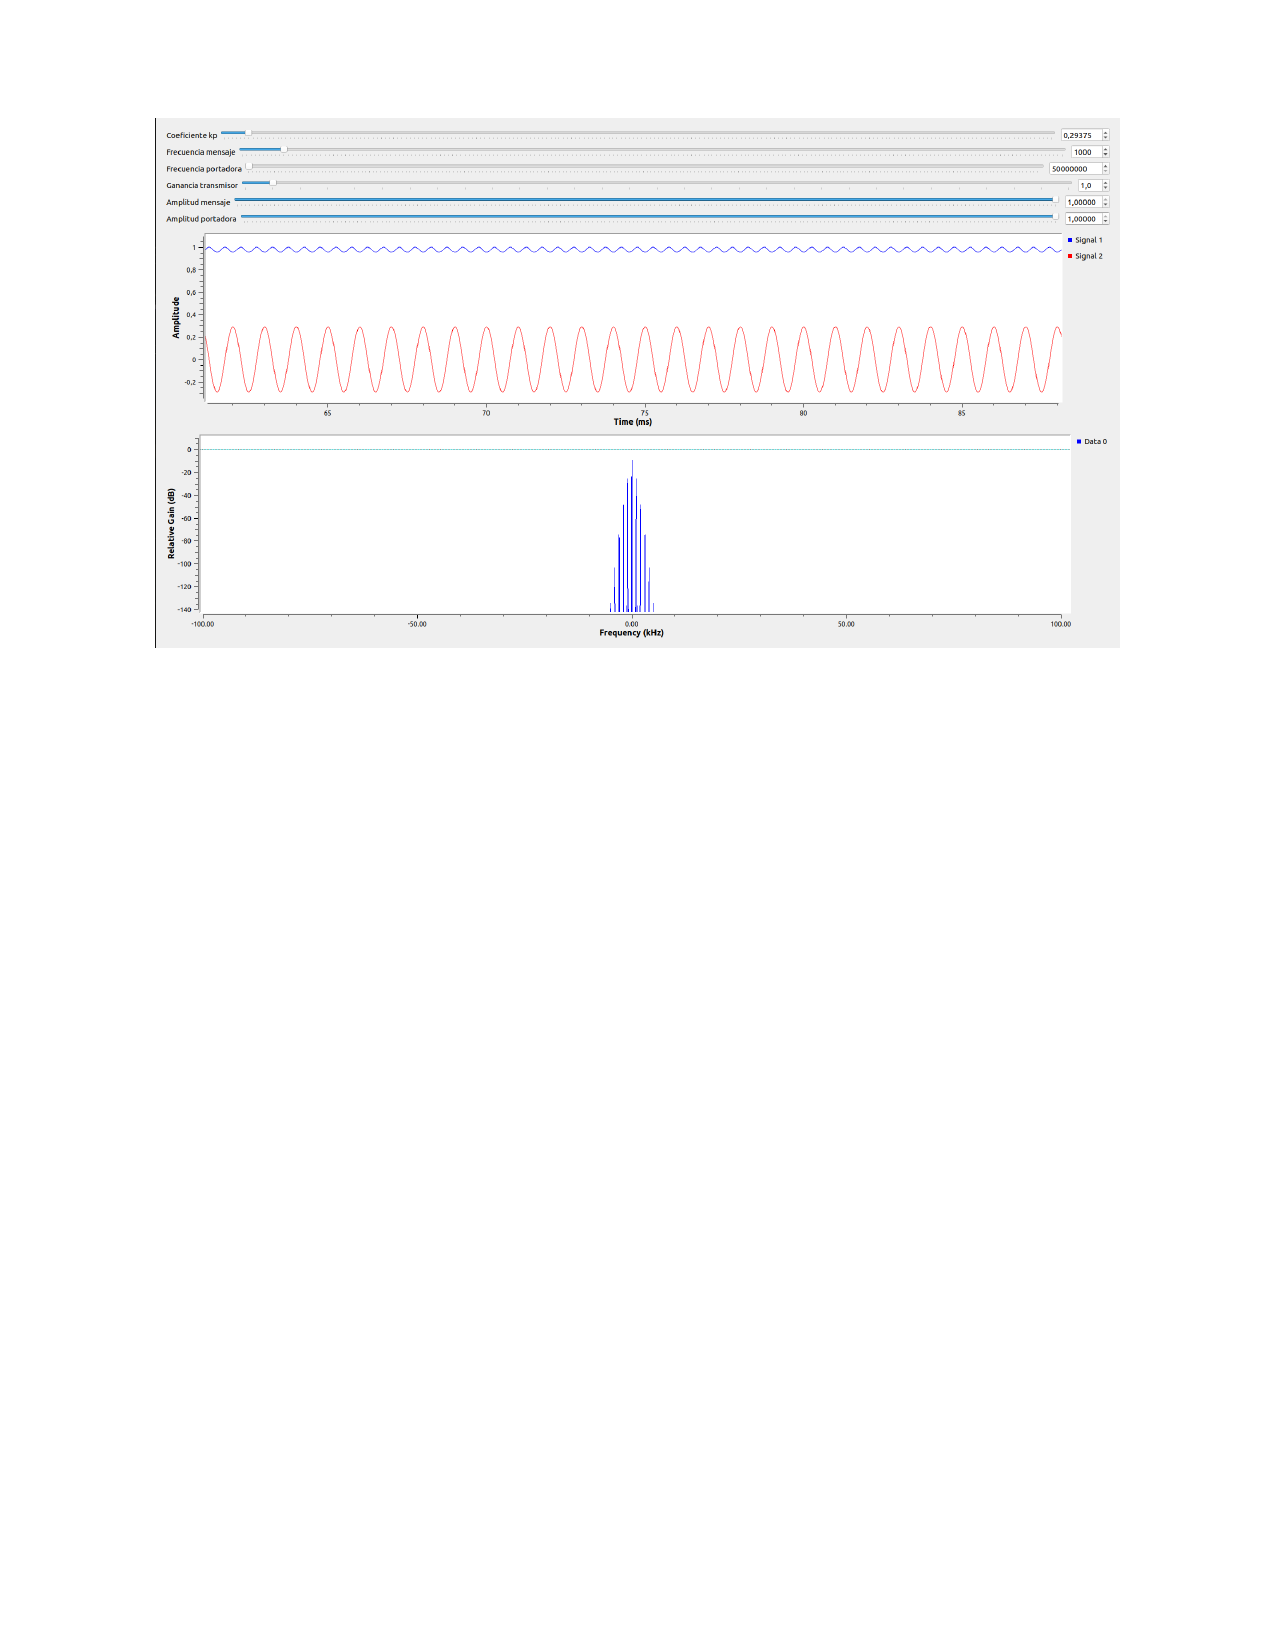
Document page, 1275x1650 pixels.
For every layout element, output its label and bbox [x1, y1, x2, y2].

picture [155, 118, 1120, 648]
